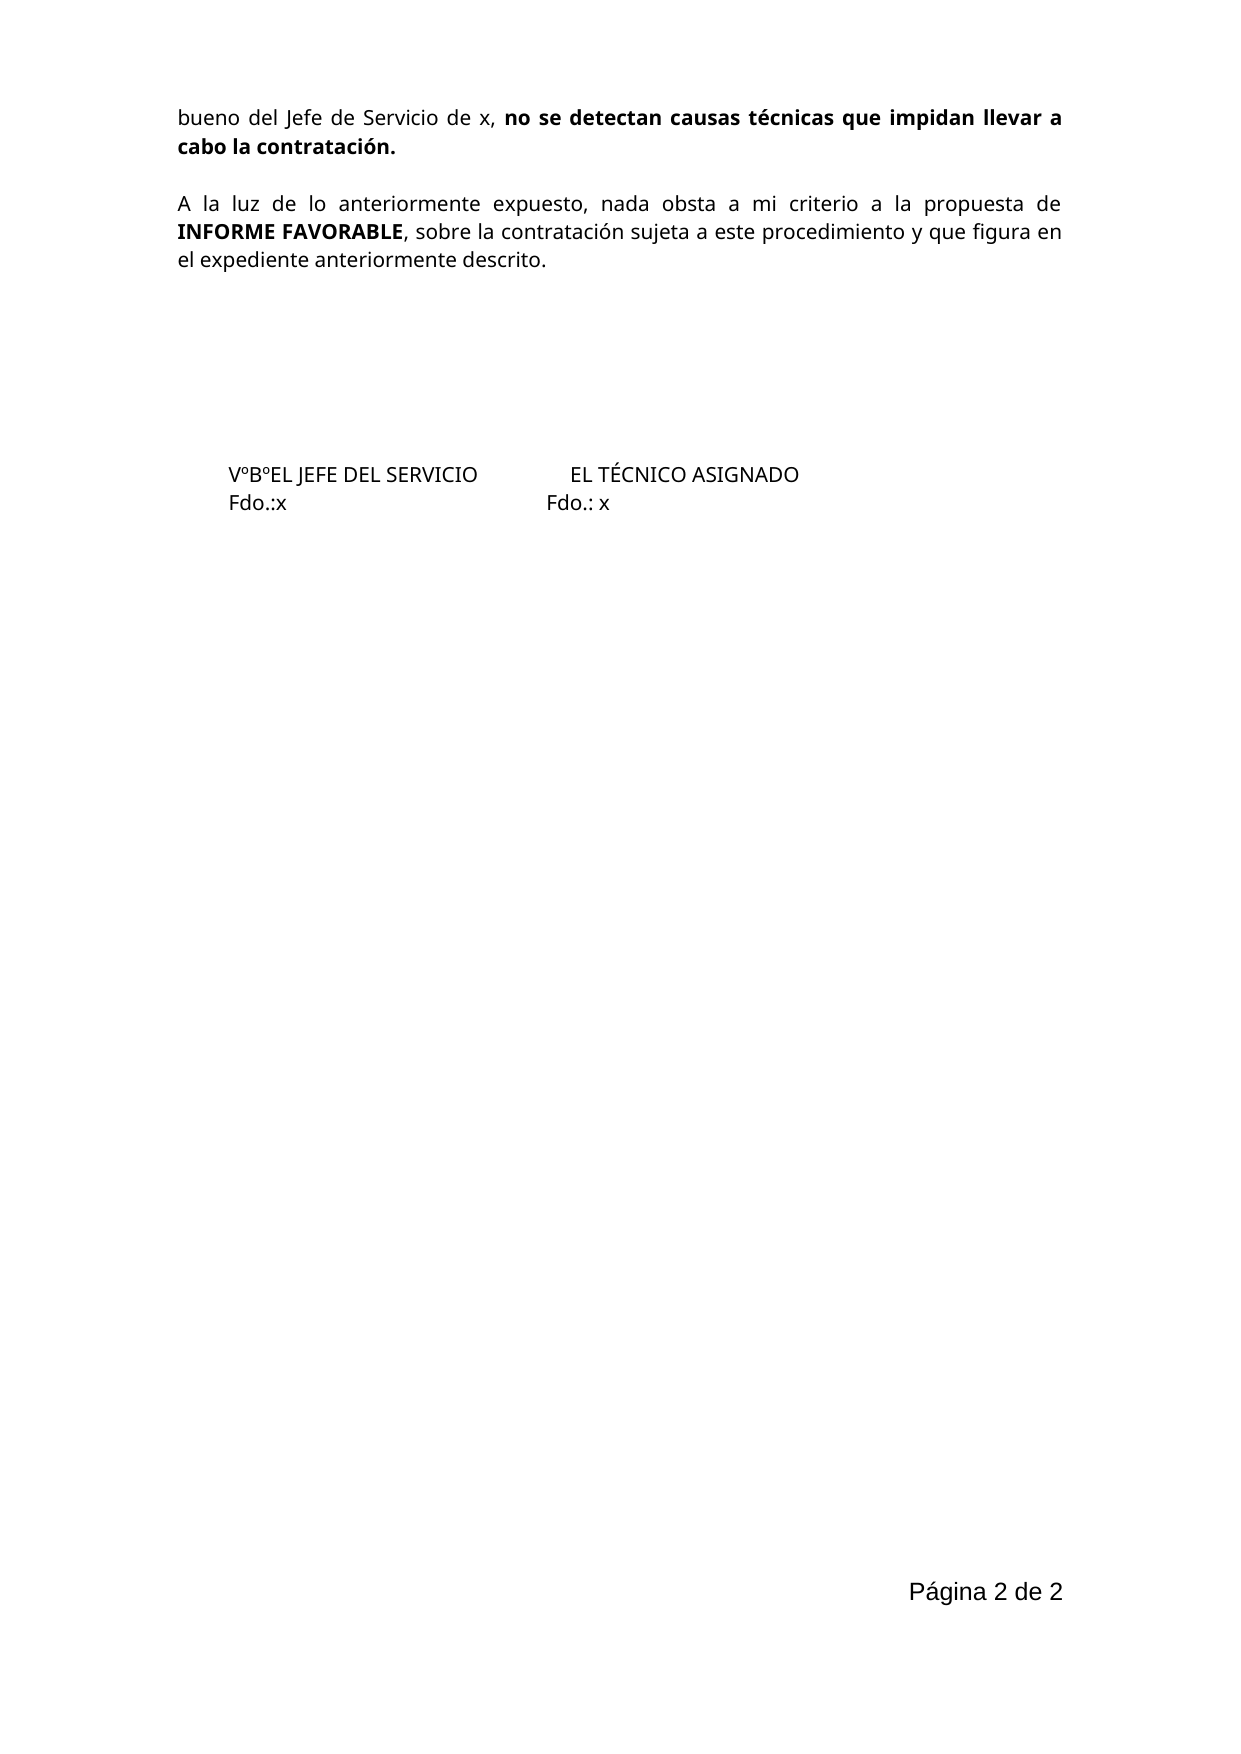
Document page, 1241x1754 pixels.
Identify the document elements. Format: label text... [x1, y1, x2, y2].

subtitle Fdo.:x Fdo.: x [228, 488, 1063, 517]
text A la luz de lo anteriormente expuesto, nada obsta a mi criterio a la propuesta de INFORME FAVORABLE, sobre la contratación sujeta a este procedimiento y que figura en el expediente anteriormente descrito. [177, 189, 1063, 274]
text bueno del Jefe de Servicio de x, no se detectan causas técnicas que impidan llevar a cabo la contratación. [177, 103, 1063, 160]
text VºBºEL JEFE DEL SERVICIO EL TÉCNICO ASIGNADO [228, 460, 1063, 488]
